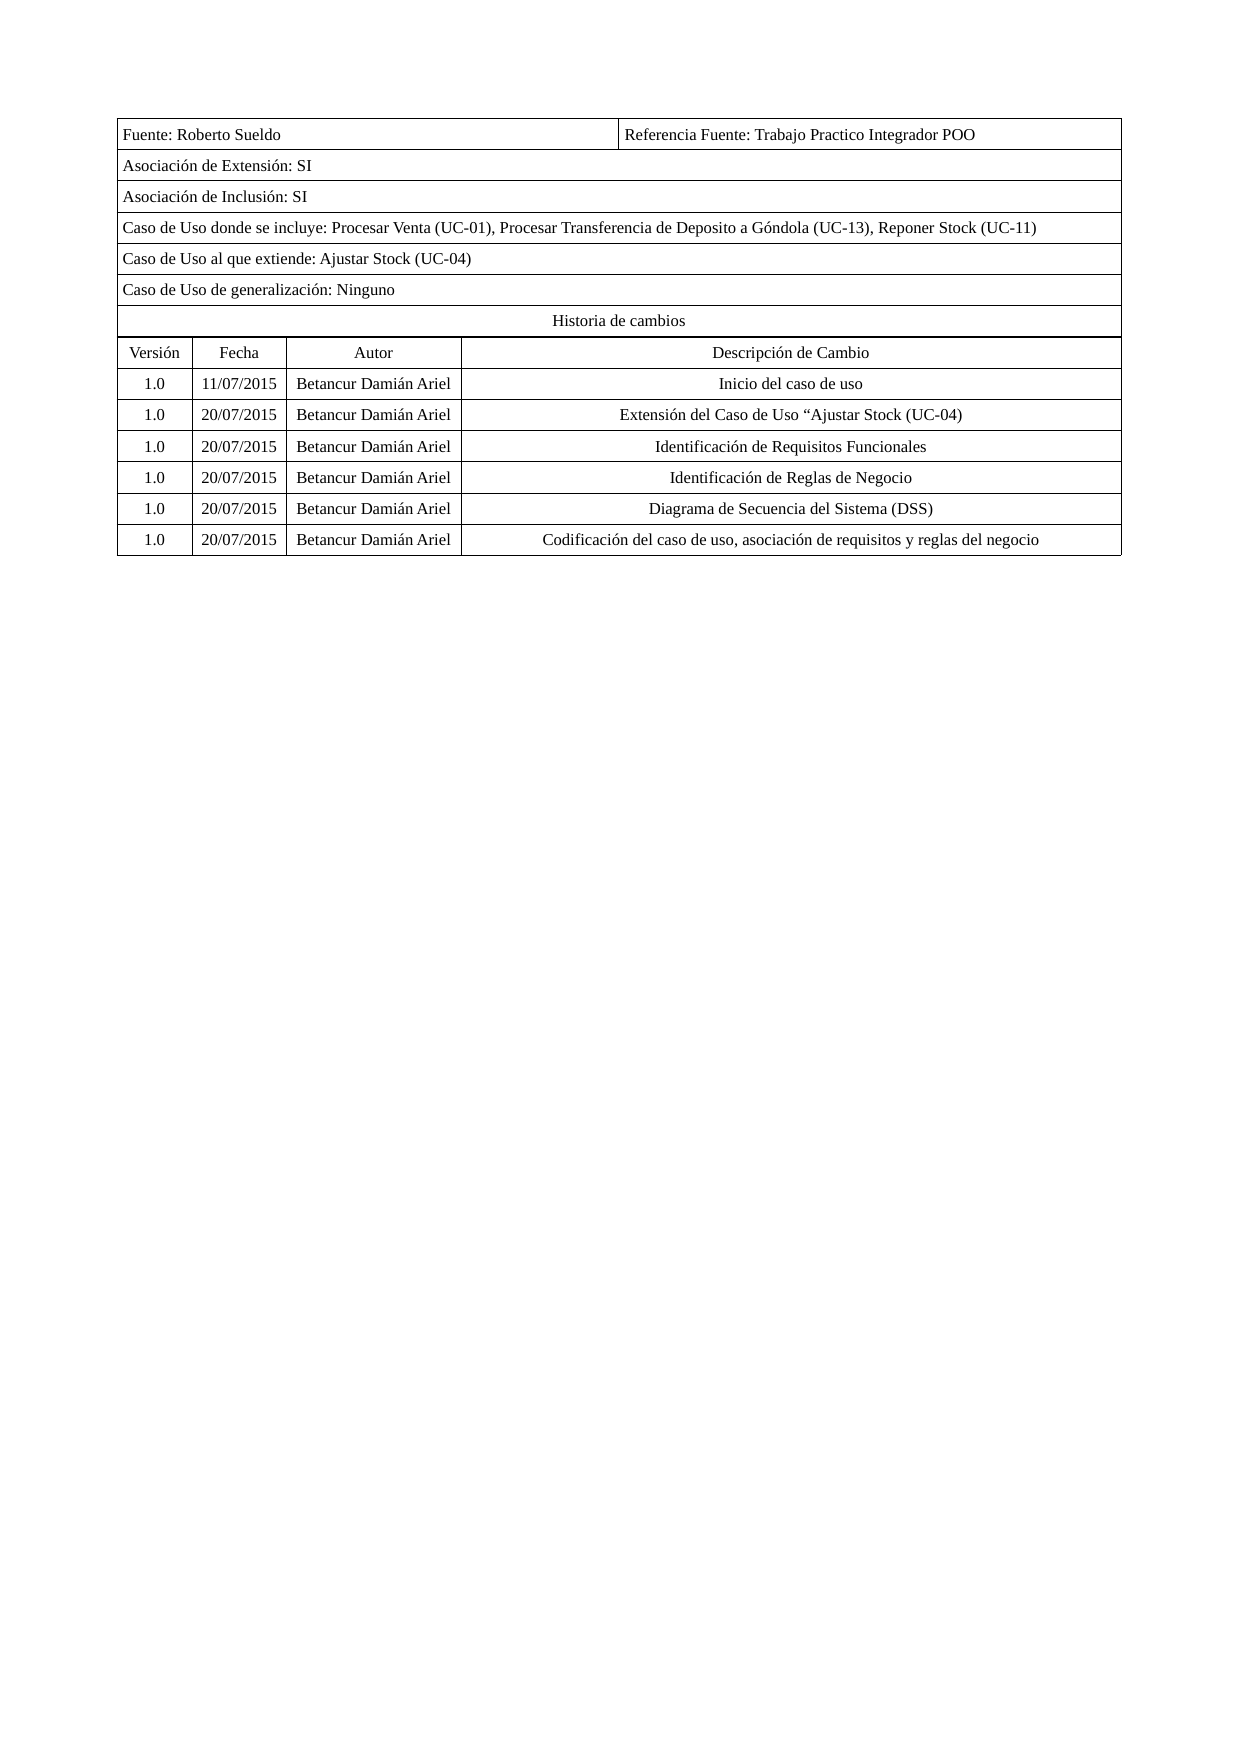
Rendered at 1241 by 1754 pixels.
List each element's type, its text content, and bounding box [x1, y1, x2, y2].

table_cell 20/07/2015 [193, 462, 286, 492]
table_cell Betancur Damián Ariel [287, 525, 461, 555]
table_cell 20/07/2015 [193, 494, 286, 523]
table_cell 1.0 [118, 494, 192, 523]
table_cell Betancur Damián Ariel [287, 400, 461, 430]
table_cell Betancur Damián Ariel [287, 462, 461, 492]
table_cell 20/07/2015 [193, 431, 286, 461]
table_header Fecha [193, 338, 286, 368]
table_cell Referencia Fuente: Trabajo Practico Integrador POO [619, 119, 1121, 149]
table_cell Extensión del Caso de Uso “Ajustar Stock (UC-04) [462, 400, 1121, 430]
table_cell Inicio del caso de uso [462, 369, 1121, 399]
table_cell Fuente: Roberto Sueldo [118, 119, 618, 149]
table_cell 1.0 [118, 462, 192, 492]
table_cell Identificación de Reglas de Negocio [462, 462, 1121, 492]
table_cell Asociación de Extensión: SI [118, 150, 1121, 180]
table_cell Caso de Uso al que extiende: Ajustar Stock (UC-04) [118, 244, 1121, 274]
table_cell Caso de Uso donde se incluye: Procesar Venta (UC-01), Procesar Transferencia de Deposito a Góndola (UC-13), Reponer Stock (UC-11) [118, 213, 1121, 243]
table_cell Betancur Damián Ariel [287, 431, 461, 461]
table_cell Historia de cambios [118, 306, 1121, 336]
table_cell Betancur Damián Ariel [287, 494, 461, 523]
table_cell Codificación del caso de uso, asociación de requisitos y reglas del negocio [462, 525, 1121, 555]
table_header Descripción de Cambio [462, 338, 1121, 368]
table_cell 1.0 [118, 431, 192, 461]
table_cell 20/07/2015 [193, 525, 286, 555]
table_cell 1.0 [118, 369, 192, 399]
table_cell Betancur Damián Ariel [287, 369, 461, 399]
table_header Autor [287, 338, 461, 368]
table_cell Identificación de Requisitos Funcionales [462, 431, 1121, 461]
table_header Versión [118, 338, 192, 368]
table_cell Asociación de Inclusión: SI [118, 181, 1121, 212]
table_cell Caso de Uso de generalización: Ninguno [118, 275, 1121, 305]
table_cell 1.0 [118, 400, 192, 430]
table_cell 20/07/2015 [193, 400, 286, 430]
table_cell 1.0 [118, 525, 192, 555]
table_cell Diagrama de Secuencia del Sistema (DSS) [462, 494, 1121, 523]
table_cell 11/07/2015 [193, 369, 286, 399]
